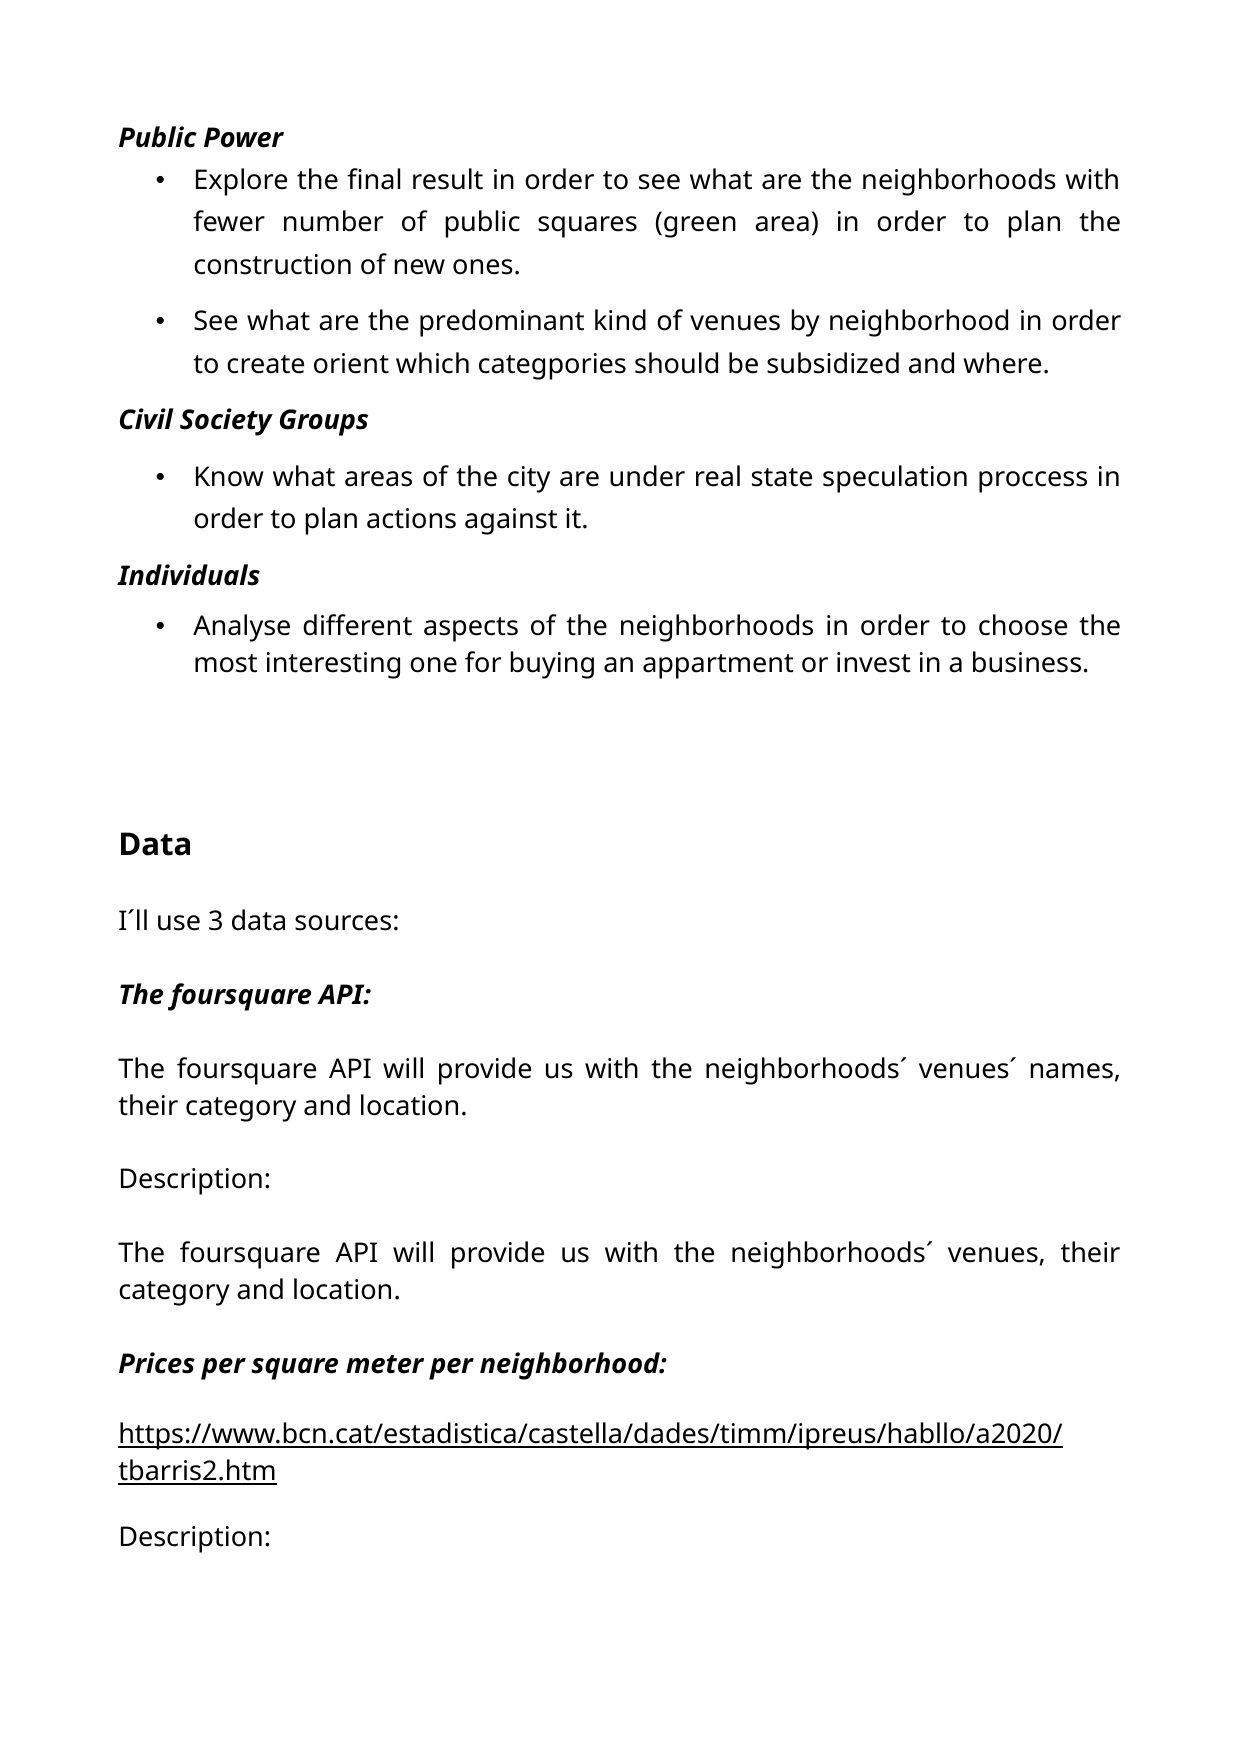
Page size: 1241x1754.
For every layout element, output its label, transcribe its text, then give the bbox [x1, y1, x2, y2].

text Public Power [118, 118, 1122, 155]
list See what are the predominant kind of venues by neighborhood in order to create orient which categpories should be subsidized and where. [156, 302, 1122, 381]
text Individuals [118, 556, 1122, 593]
subtitle Data [118, 822, 1122, 865]
list Explore the final result in order to see what are the neighborhoods with fewer number of public squares (green area) in order to plan the construction of new ones. [156, 161, 1122, 282]
text The foursquare API will provide us with the neighborhoods´ venues, their category and location. [118, 1233, 1122, 1307]
list Know what areas of the city are under real state speculation proccess in order to plan actions against it. [156, 457, 1122, 536]
subtitle https://www.bcn.cat/estadistica/castella/dades/timm/ipreus/habllo/a2020/tbarris2.htm [118, 1414, 1122, 1488]
subtitle The foursquare API: [118, 975, 1122, 1012]
text Description: [118, 1160, 1122, 1197]
text Civil Society Groups [118, 401, 1122, 437]
subtitle Prices per square meter per neighborhood: [118, 1344, 1122, 1381]
subtitle The foursquare API will provide us with the neighborhoods´ venues´ names, their category and location. [118, 1049, 1122, 1123]
text Description: [118, 1517, 1122, 1554]
subtitle I´ll use 3 data sources: [118, 902, 1122, 938]
list Analyse different aspects of the neighborhoods in order to choose the most interesting one for buying an appartment or invest in a business. [156, 607, 1122, 681]
